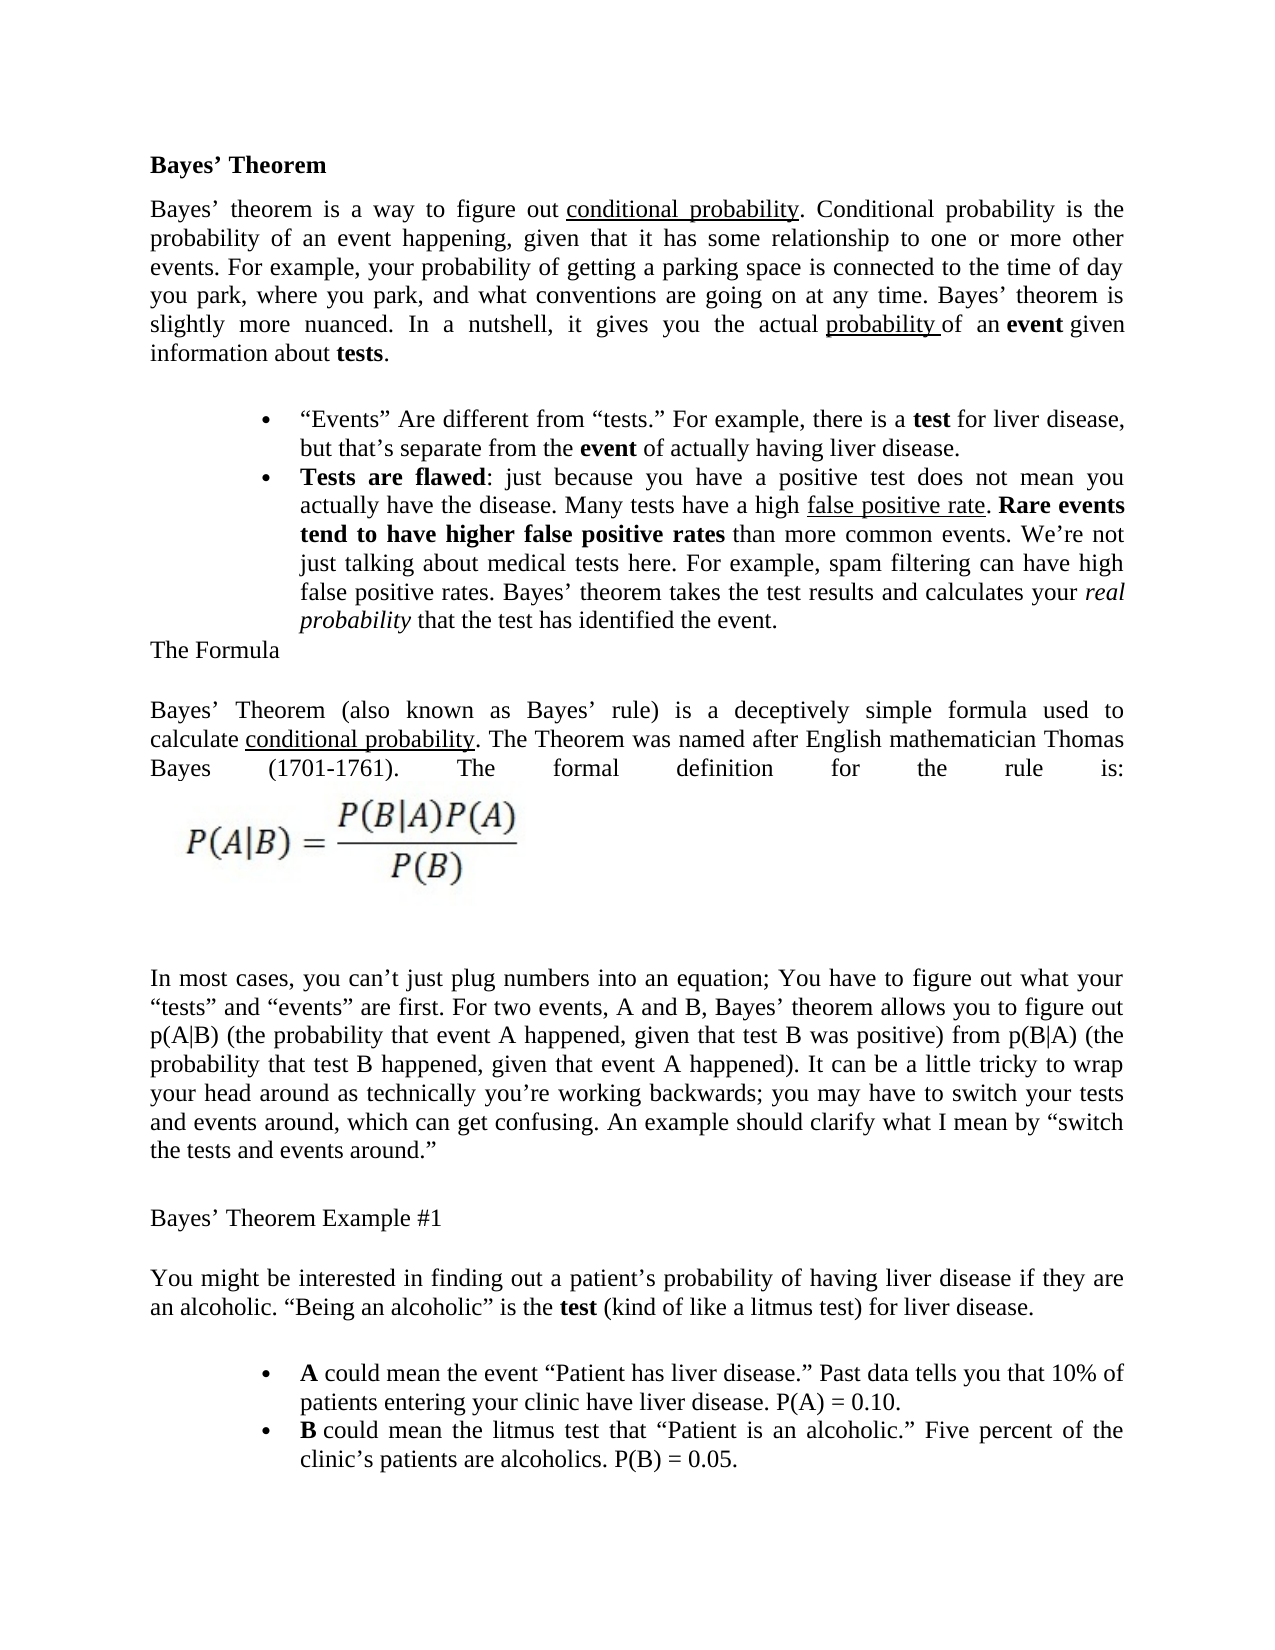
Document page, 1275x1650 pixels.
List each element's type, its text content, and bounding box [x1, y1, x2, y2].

text Bayes’ Theorem [150, 150, 1125, 179]
list “Events” Are different from “tests.” For example, there is a test for liver disease, but that’s separate from the event of actually having liver disease. [262, 404, 1125, 462]
list Tests are flawed: just because you have a positive test does not mean you actually have the disease. Many tests have a high false positive rate. Rare events tend to have higher false positive rates than more common events. We’re not just talking about medical tests here. For example, spam filtering can have high false positive rates. Bayes’ theorem takes the test results and calculates your real probability that the test has identified the event. [262, 462, 1125, 634]
list B could mean the litmus test that “Patient is an alcoholic.” Five percent of the clinic’s patients are alcoholics. P(B) = 0.05. [262, 1415, 1125, 1473]
subtitle Bayes’ Theorem Example #1 [150, 1202, 1125, 1232]
subtitle The Formula [150, 634, 1125, 664]
picture [150, 781, 547, 906]
text Bayes’ Theorem (also known as Bayes’ rule) is a deceptively simple formula used to calculate conditional probability. The Theorem was named after English mathematician Thomas Bayes (1701-1761). The formal definition for the rule is: In most cases, you can’t just plug numbers into an equation; You have to figure out what your “tests” and “events” are first. For two events, A and B, Bayes’ theorem allows you to figure out p(A|B) (the probability that event A happened, given that test B was positive) from p(B|A) (the probability that test B happened, given that event A happened). It can be a little tricky to wrap your head around as technically you’re working backwards; you may have to switch your tests and events around, which can get confusing. An example should clarify what I mean by “switch the tests and events around.” [150, 696, 1125, 1164]
text You might be interested in finding out a patient’s probability of having liver disease if they are an alcoholic. “Being an alcoholic” is the test (kind of like a litmus test) for liver disease. [150, 1263, 1125, 1320]
list A could mean the event “Patient has liver disease.” Past data tells you that 10% of patients entering your clinic have liver disease. P(A) = 0.10. [262, 1358, 1125, 1415]
text Bayes’ theorem is a way to figure out conditional probability. Conditional probability is the probability of an event happening, given that it has some relationship to one or more other events. For example, your probability of getting a parking space is connected to the time of day you park, where you park, and what conventions are going on at any time. Bayes’ theorem is slightly more nuanced. In a nutshell, it gives you the actual probability of an event given information about tests. [150, 194, 1125, 367]
